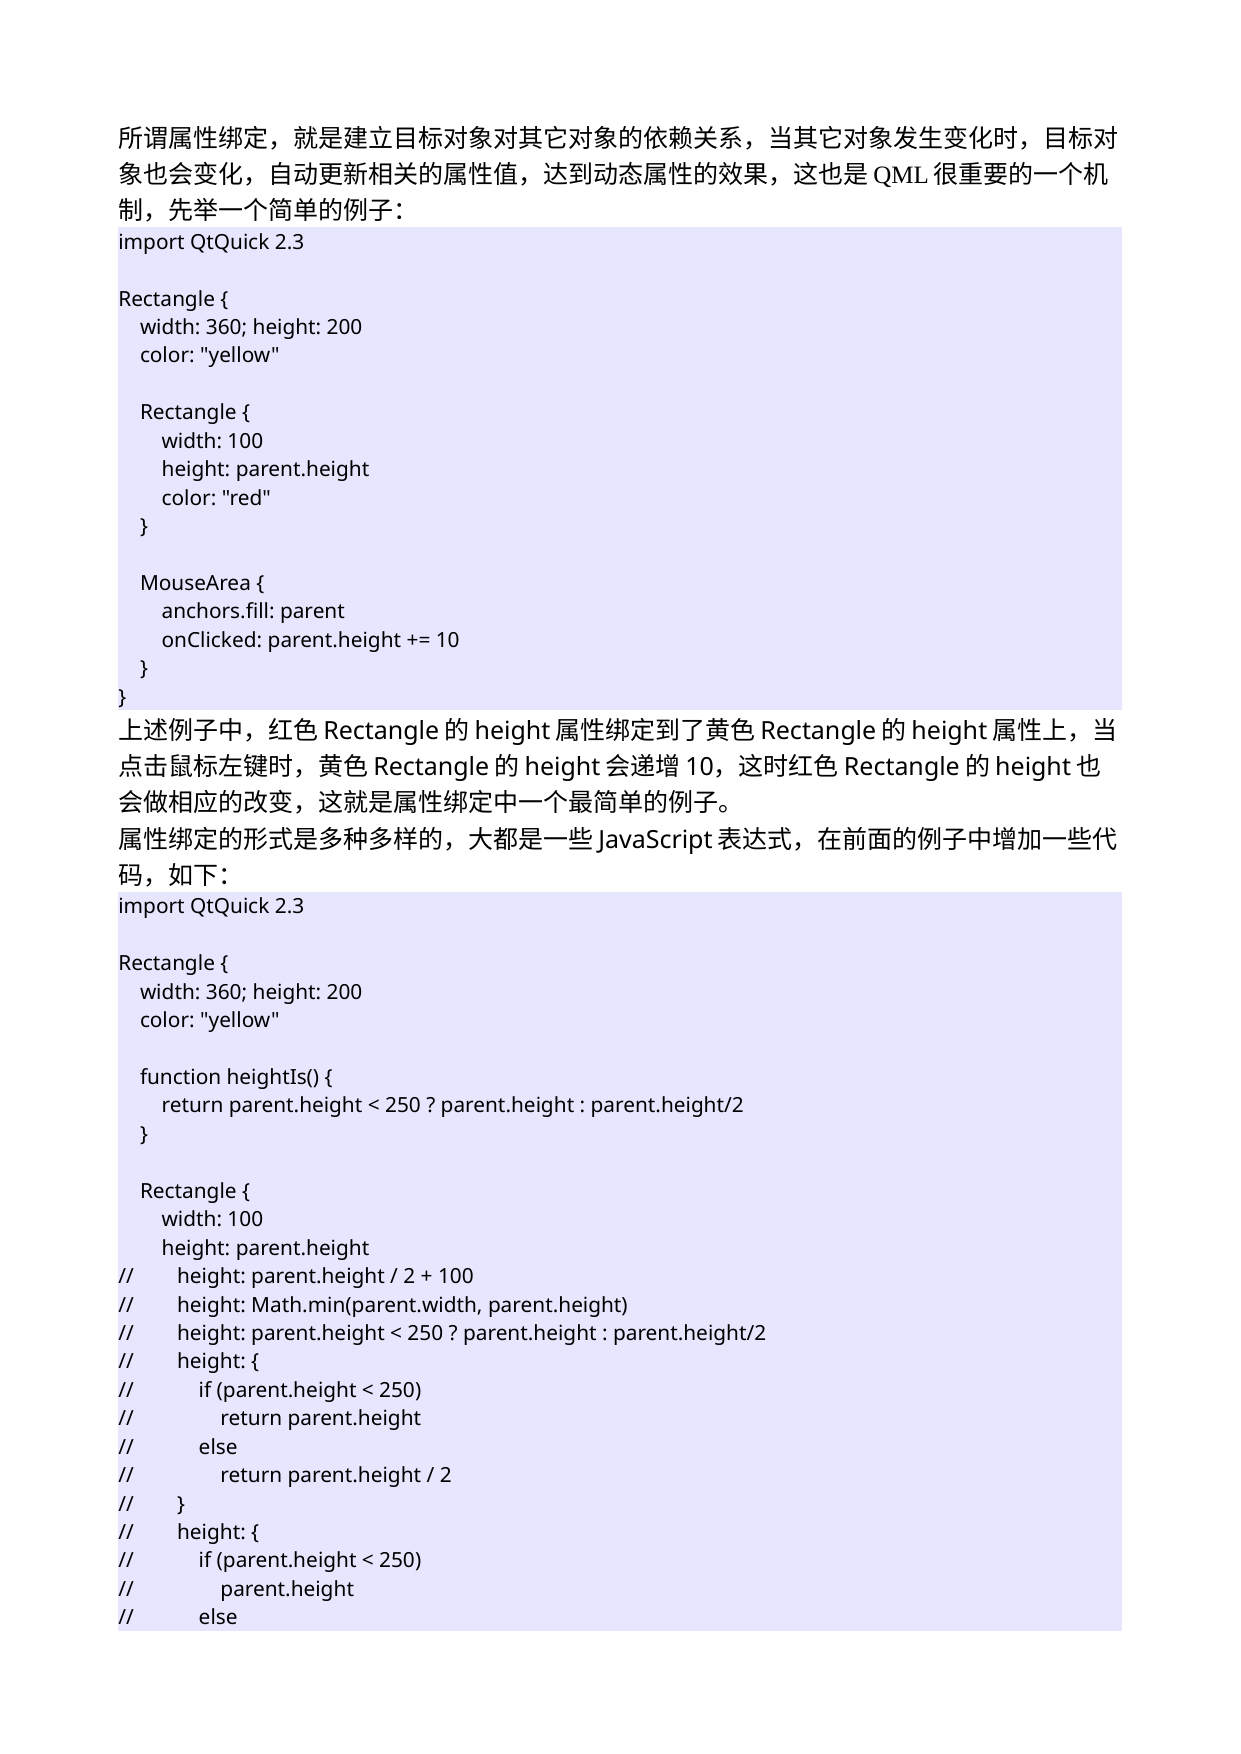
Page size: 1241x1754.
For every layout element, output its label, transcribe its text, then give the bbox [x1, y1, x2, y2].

text // height: Math.min(parent.width, parent.height) [118, 1290, 1122, 1318]
text width: 100 [118, 426, 1122, 454]
text Rectangle { [118, 1176, 1122, 1204]
text width: 360; height: 200 [118, 312, 1122, 341]
text 所谓属性绑定，就是建立目标对象对其它对象的依赖关系，当其它对象发生变化时，目标对象也会变化，自动更新相关的属性值，达到动态属性的效果，这也是QML很重要的一个机制，先举一个简单的例子： [118, 118, 1122, 227]
text // height: parent.height < 250 ? parent.height : parent.height/2 [118, 1318, 1122, 1347]
text height: parent.height [118, 1233, 1122, 1261]
text color: "red" [118, 483, 1122, 511]
text } [118, 511, 1122, 540]
text onClicked: parent.height += 10 [118, 625, 1122, 653]
text // height: parent.height / 2 + 100 [118, 1261, 1122, 1290]
text color: "yellow" [118, 341, 1122, 369]
text width: 100 [118, 1204, 1122, 1233]
text // else [118, 1432, 1122, 1460]
text // parent.height [118, 1574, 1122, 1602]
text anchors.fill: parent [118, 597, 1122, 625]
text import QtQuick 2.3 [118, 227, 1122, 255]
text 属性绑定的形式是多种多样的，大都是一些JavaScript表达式，在前面的例子中增加一些代码，如下： [118, 819, 1122, 892]
text // if (parent.height < 250) [118, 1546, 1122, 1574]
text Rectangle { [118, 397, 1122, 426]
text 上述例子中，红色Rectangle的height属性绑定到了黄色Rectangle的height属性上，当点击鼠标左键时，黄色Rectangle的height会递增10，这时红色Rectangle的height也会做相应的改变，这就是属性绑定中一个最简单的例子。 [118, 710, 1122, 819]
text return parent.height < 250 ? parent.height : parent.height/2 [118, 1091, 1122, 1119]
text } [118, 1119, 1122, 1147]
text Rectangle { [118, 948, 1122, 977]
text width: 360; height: 200 [118, 977, 1122, 1005]
text color: "yellow" [118, 1005, 1122, 1034]
text function heightIs() { [118, 1062, 1122, 1091]
text // height: { [118, 1347, 1122, 1375]
text } [118, 653, 1122, 682]
text Rectangle { [118, 284, 1122, 312]
text // return parent.height [118, 1403, 1122, 1432]
text } [118, 682, 1122, 710]
text // return parent.height / 2 [118, 1460, 1122, 1489]
text // if (parent.height < 250) [118, 1375, 1122, 1403]
text height: parent.height [118, 454, 1122, 483]
text // } [118, 1489, 1122, 1517]
text MouseArea { [118, 568, 1122, 597]
text import QtQuick 2.3 [118, 892, 1122, 920]
text // height: { [118, 1517, 1122, 1546]
text // else [118, 1602, 1122, 1631]
